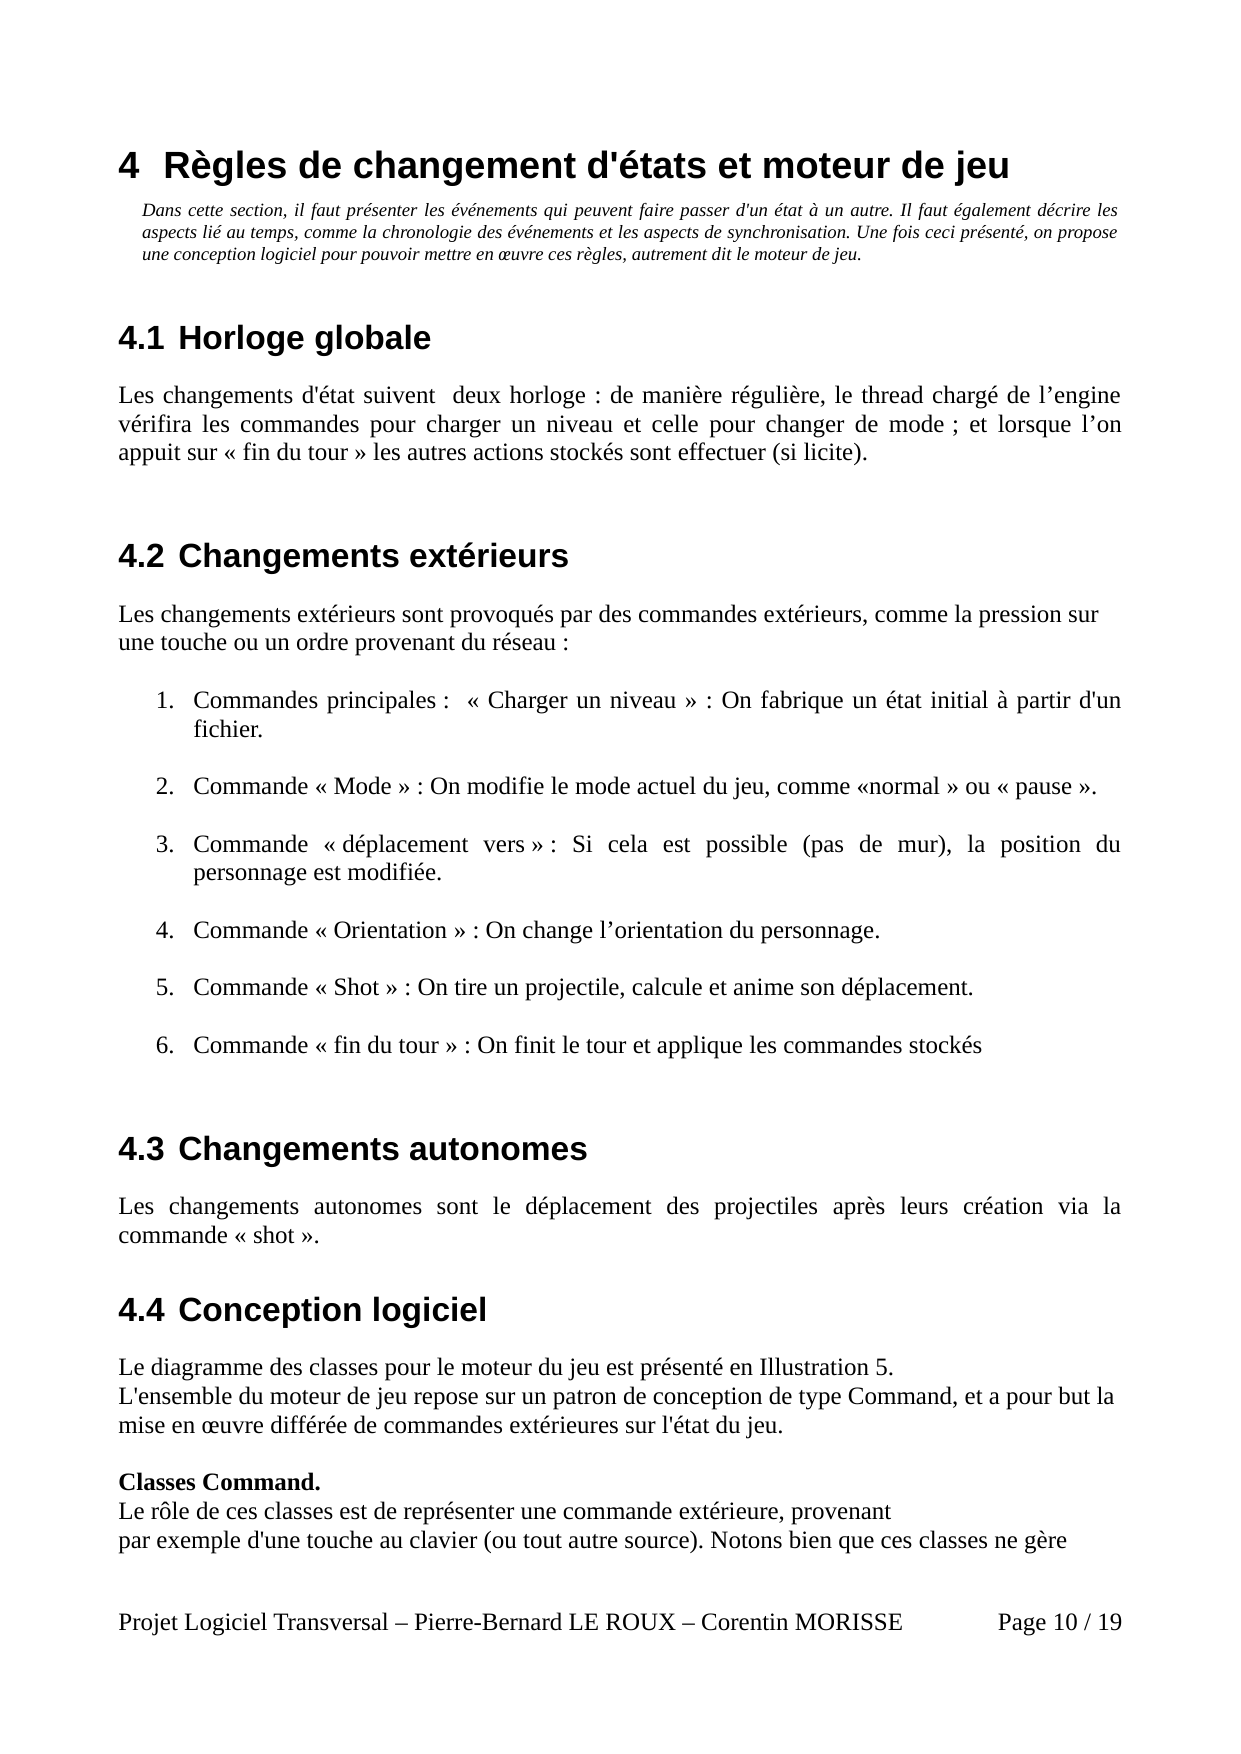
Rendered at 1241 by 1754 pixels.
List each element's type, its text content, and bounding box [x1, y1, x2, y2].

text par exemple d'une touche au clavier (ou tout autre source). Notons bien que ces classes ne gère [118, 1525, 1122, 1553]
list Commande « Shot » : On tire un projectile, calcule et anime son déplacement. [156, 972, 1122, 1001]
subtitle Changements extérieurs [118, 536, 1122, 575]
subtitle Conception logiciel [118, 1290, 1122, 1328]
list Commandes principales : « Charger un niveau » : On fabrique un état initial à partir d'un fichier. [156, 685, 1122, 742]
text L'ensemble du moteur de jeu repose sur un patron de conception de type Command, et a pour but la [118, 1381, 1122, 1410]
text Le rôle de ces classes est de représenter une commande extérieure, provenant [118, 1496, 1122, 1525]
text Les changements autonomes sont le déplacement des projectiles après leurs création via la commande « shot ». [118, 1191, 1122, 1248]
subtitle Horloge globale [118, 318, 1122, 356]
subtitle Règles de changement d'états et moteur de jeu [118, 143, 1122, 187]
list Commande « fin du tour » : On finit le tour et applique les commandes stockés [156, 1030, 1122, 1059]
text une touche ou un ordre provenant du réseau : [118, 627, 1122, 656]
text mise en œuvre différée de commandes extérieures sur l'état du jeu. [118, 1410, 1122, 1438]
text Dans cette section, il faut présenter les événements qui peuvent faire passer d'un état à un autre. Il faut également décrire les aspects lié au temps, comme la chronologie des événements et les aspects de synchronisation. Une fois ceci présenté, on propose une conception logiciel pour pouvoir mettre en œuvre ces règles, autrement dit le moteur de jeu. [142, 199, 1122, 264]
text Classes Command. [118, 1467, 1122, 1496]
text Les changements extérieurs sont provoqués par des commandes extérieurs, comme la pression sur [118, 599, 1122, 627]
text Les changements d'état suivent deux horloge : de manière régulière, le thread chargé de l’engine vérifira les commandes pour charger un niveau et celle pour changer de mode ; et lorsque l’on appuit sur « fin du tour » les autres actions stockés sont effectuer (si licite). [118, 380, 1122, 466]
subtitle Changements autonomes [118, 1129, 1122, 1167]
list Commande « Mode » : On modifie le mode actuel du jeu, comme «normal » ou « pause ». [156, 771, 1122, 800]
list Commande « Orientation » : On change l’orientation du personnage. [156, 915, 1122, 944]
text Le diagramme des classes pour le moteur du jeu est présenté en Illustration 5. [118, 1352, 1122, 1381]
list Commande « déplacement vers » : Si cela est possible (pas de mur), la position du personnage est modifiée. [156, 829, 1122, 886]
